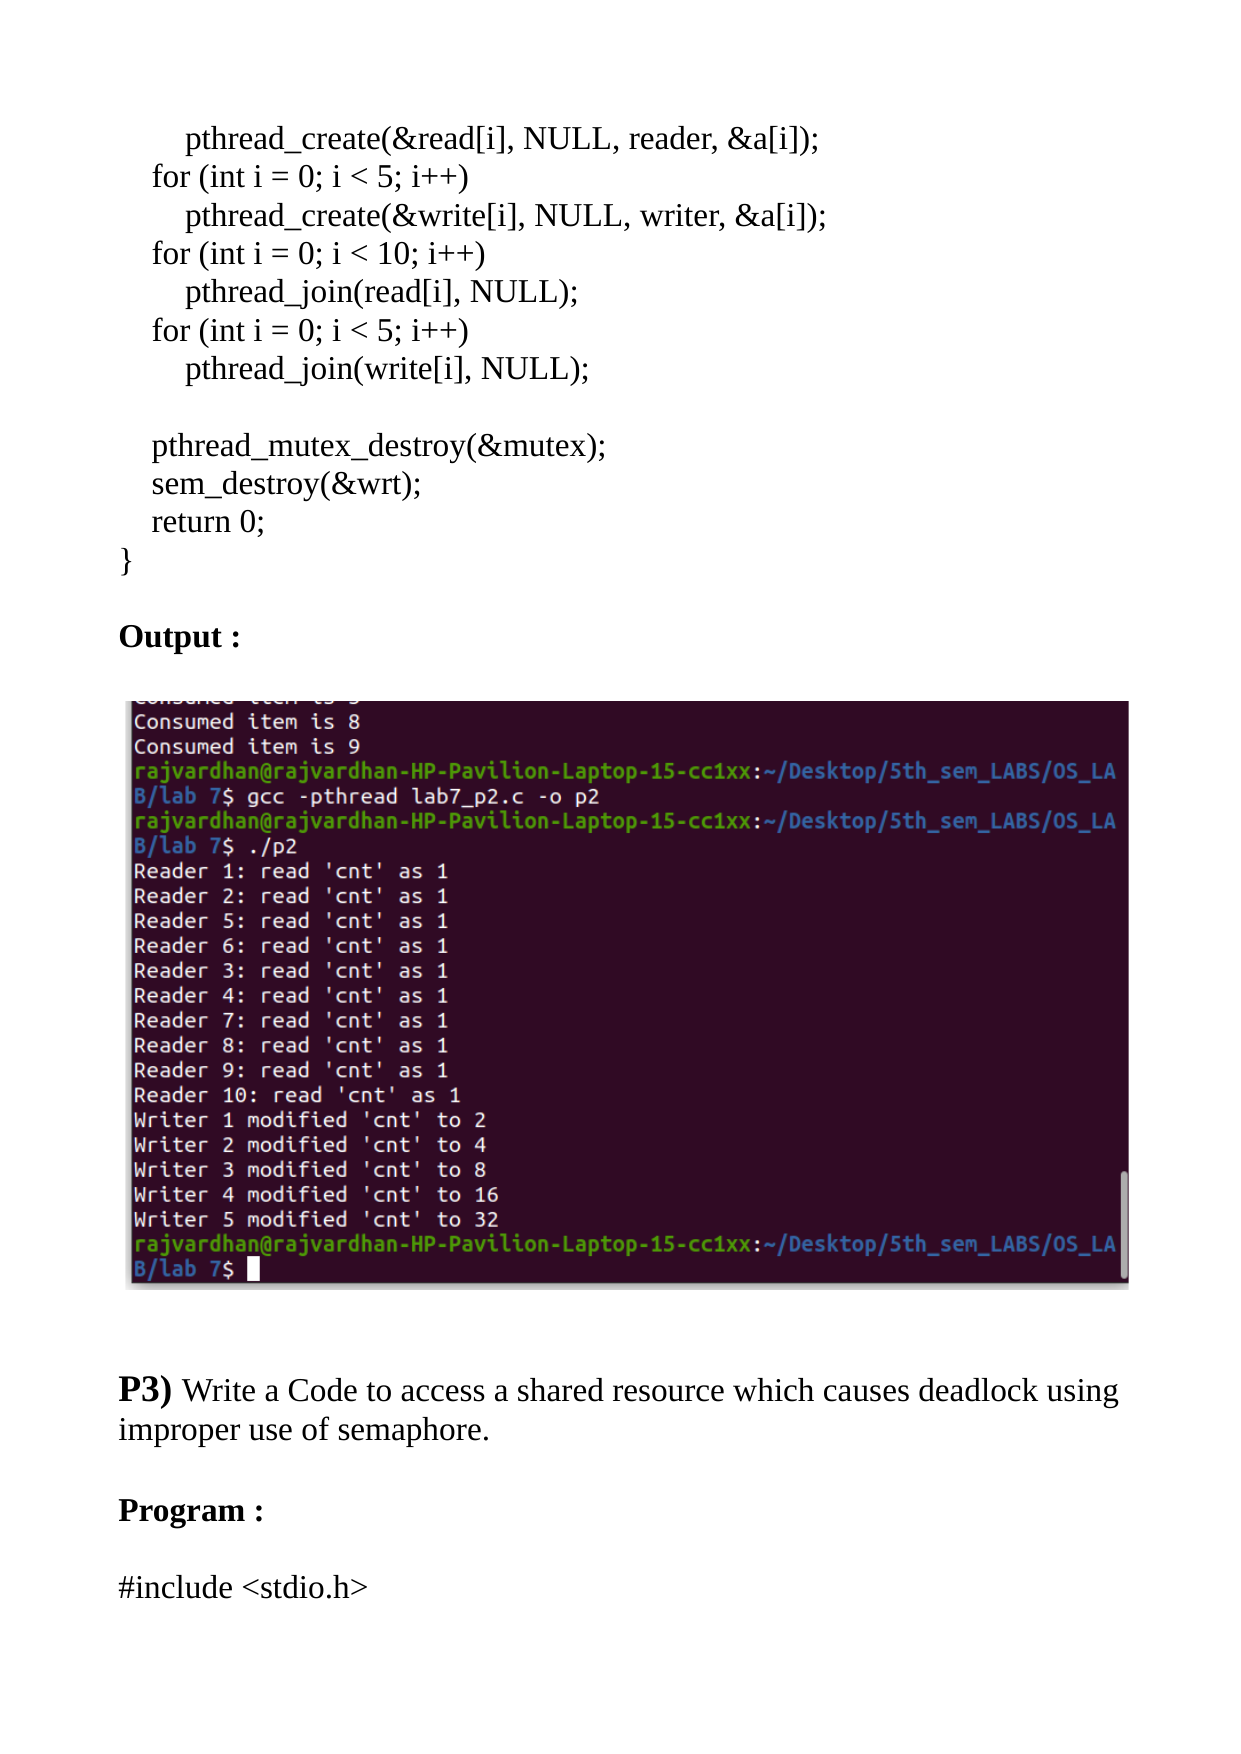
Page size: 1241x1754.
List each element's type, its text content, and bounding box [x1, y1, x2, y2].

text pthread_create(&write[i], NULL, writer, &a[i]); [118, 195, 1122, 233]
text pthread_join(write[i], NULL); [118, 348, 1122, 386]
text #include <stdio.h> [118, 1567, 1122, 1606]
text pthread_join(read[i], NULL); [118, 271, 1122, 310]
text Output : [118, 616, 1122, 655]
text pthread_create(&read[i], NULL, reader, &a[i]); [118, 118, 1122, 156]
text sem_destroy(&wrt); [118, 463, 1122, 501]
text P3) Write a Code to access a shared resource which causes deadlock using [118, 1366, 1122, 1409]
text for (int i = 0; i < 5; i++) [118, 156, 1122, 195]
text for (int i = 0; i < 10; i++) [118, 233, 1122, 271]
text pthread_mutex_destroy(&mutex); [118, 425, 1122, 463]
text return 0; [118, 501, 1122, 540]
text for (int i = 0; i < 5; i++) [118, 310, 1122, 348]
text } [118, 540, 1122, 578]
text improper use of semaphore. [118, 1409, 1122, 1448]
picture [125, 701, 1129, 1290]
text Program : [118, 1491, 1122, 1529]
